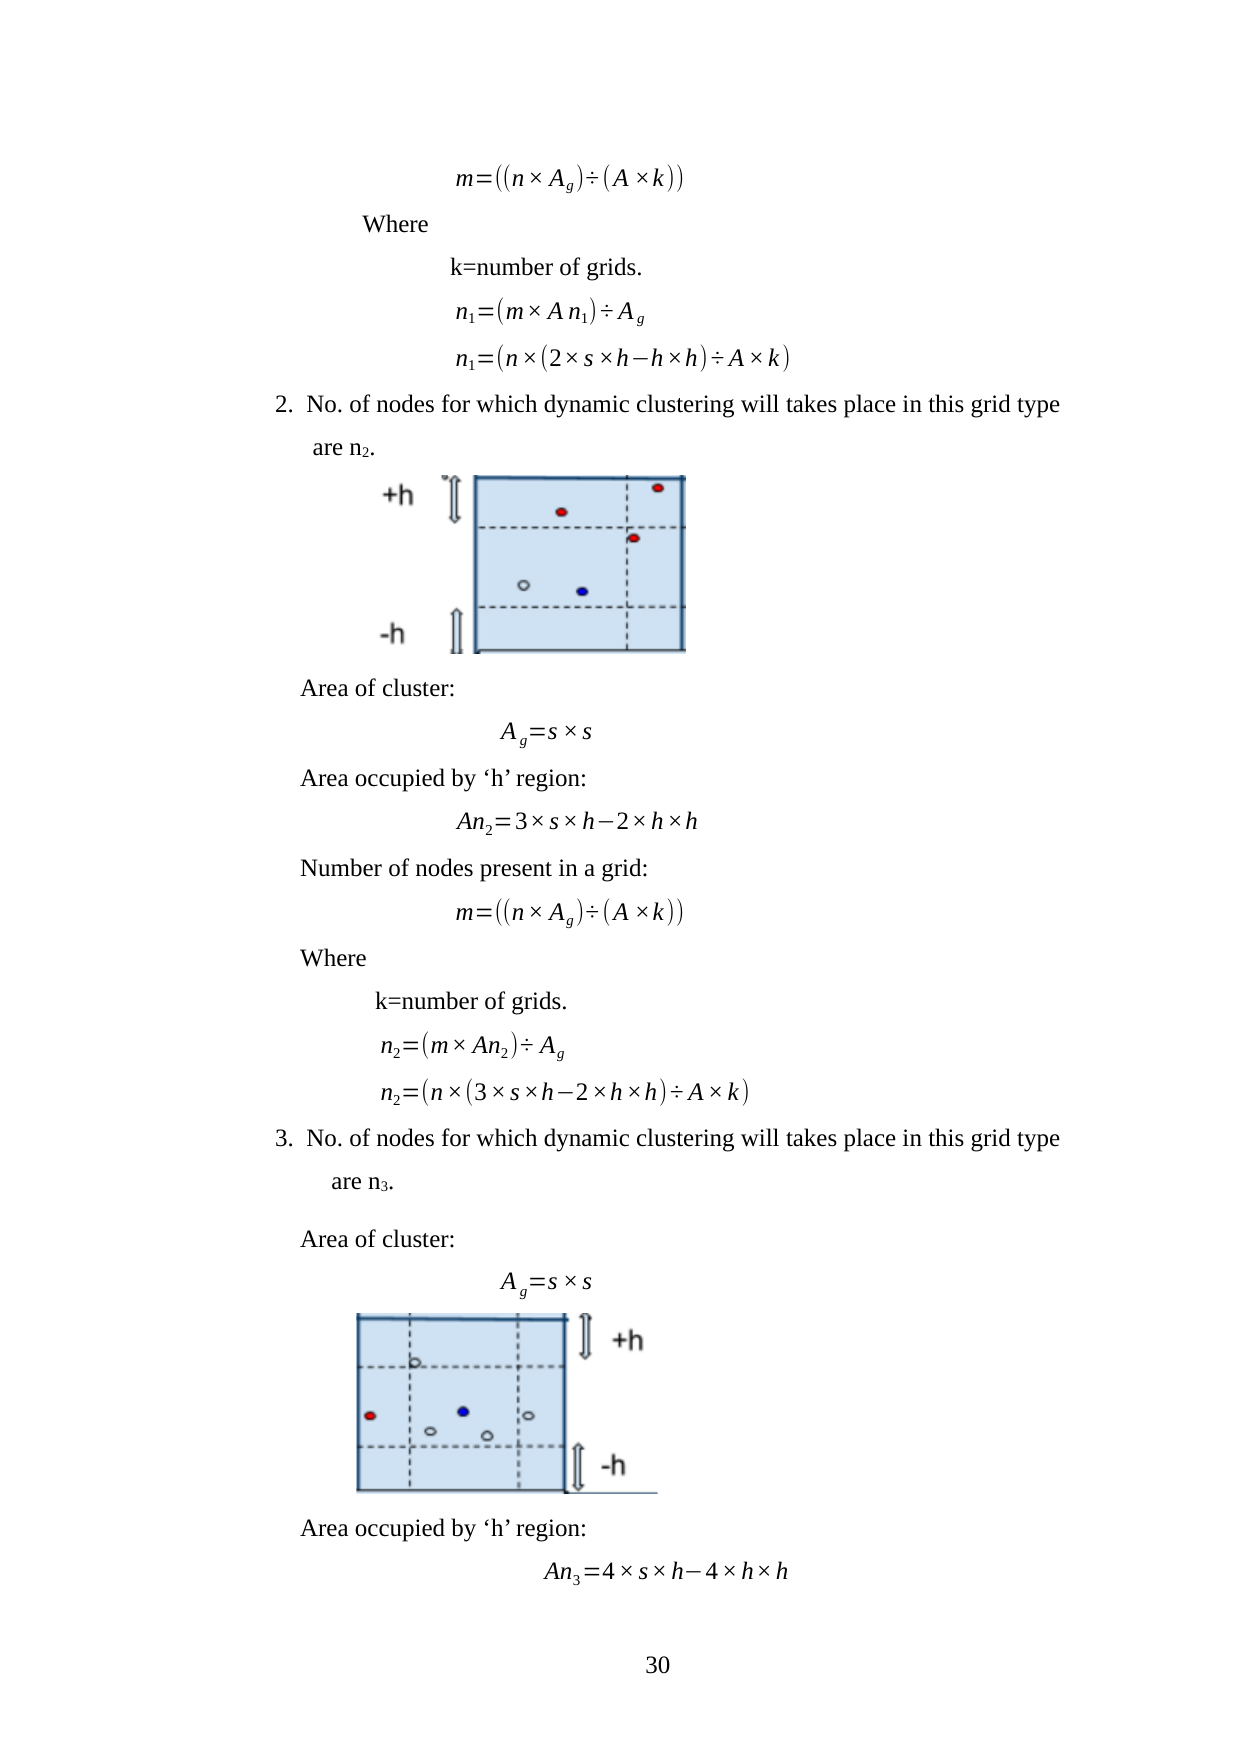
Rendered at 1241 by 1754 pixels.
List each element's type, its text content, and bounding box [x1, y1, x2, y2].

list Area occupied by ‘h’ region: [262, 1513, 1090, 1542]
text are n2. [225, 432, 1090, 461]
text 2. No. of nodes for which dynamic clustering will takes place in this grid type [225, 389, 1090, 418]
text k=number of grids. [225, 252, 1090, 281]
list k=number of grids. [262, 986, 1090, 1015]
picture [356, 1313, 658, 1494]
text Where [225, 209, 1090, 238]
list Number of nodes present in a grid: [262, 853, 1090, 882]
list Where [262, 943, 1090, 972]
list are n3. [262, 1166, 1090, 1195]
text 3. No. of nodes for which dynamic clustering will takes place in this grid type [225, 1123, 1090, 1152]
list Area occupied by ‘h’ region: [262, 763, 1090, 792]
list Area of cluster: [262, 673, 1090, 702]
picture [362, 475, 686, 654]
list Area of cluster: [262, 1224, 1090, 1252]
